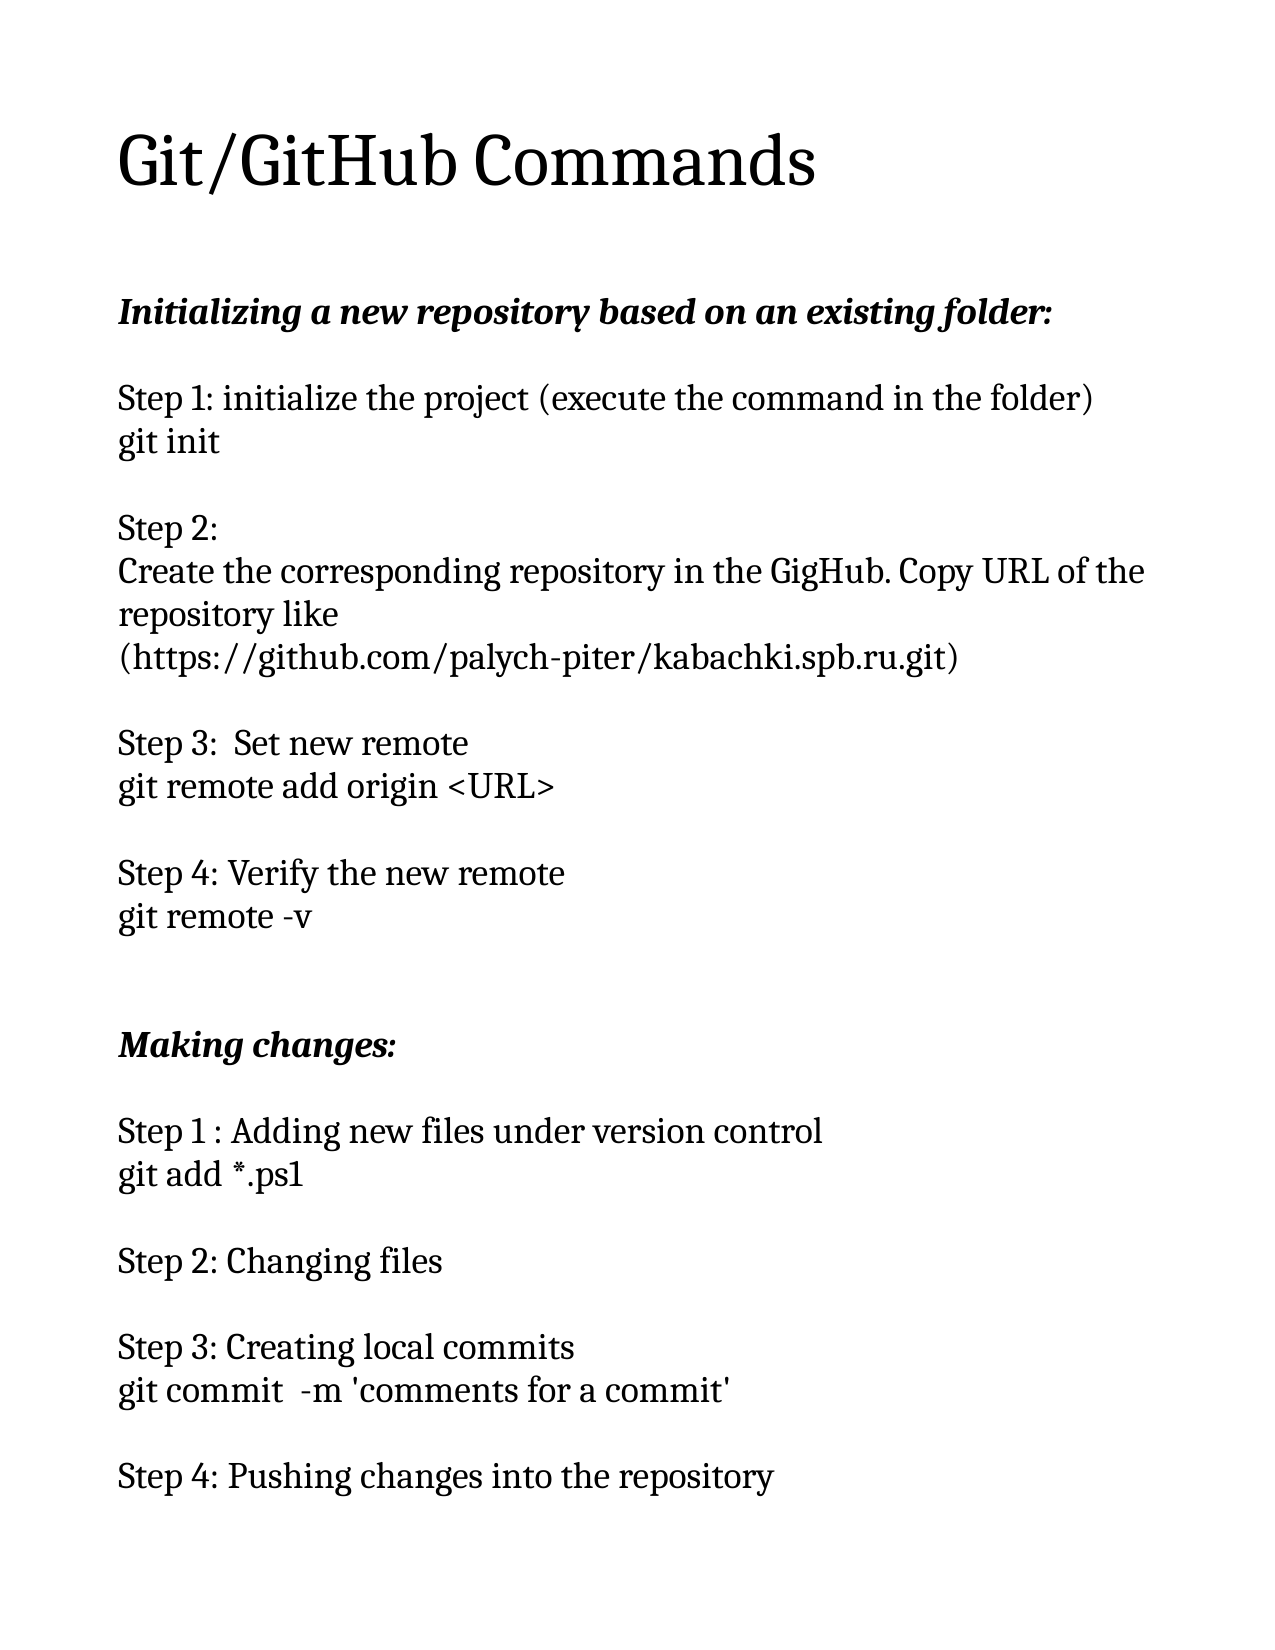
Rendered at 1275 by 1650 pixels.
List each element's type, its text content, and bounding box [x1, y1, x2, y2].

text git add *.ps1 [118, 1153, 1157, 1196]
text git remote -v [118, 894, 1157, 937]
text Step 3: Creating local commits [118, 1326, 1157, 1369]
text git commit -m 'comments for a commit' [118, 1369, 1157, 1412]
text Making changes: [118, 1024, 1157, 1067]
text Initializing a new repository based on an existing folder: [118, 291, 1157, 334]
text Step 2: Changing files [118, 1239, 1157, 1282]
text Step 1 : Adding new files under version control [118, 1110, 1157, 1153]
text Create the corresponding repository in the GigHub. Copy URL of the repository like (https://github.com/palych-piter/kabachki.spb.ru.git) [118, 549, 1157, 679]
text Step 3: Set new remote [118, 722, 1157, 765]
text Step 4: Verify the new remote [118, 851, 1157, 894]
text Step 1: initialize the project (execute the command in the folder) [118, 377, 1157, 420]
text Step 4: Pushing changes into the repository [118, 1455, 1157, 1498]
text git remote add origin <URL> [118, 765, 1157, 808]
text git init [118, 420, 1157, 463]
text Git/GitHub Commands [118, 118, 1157, 204]
text Step 2: [118, 506, 1157, 549]
